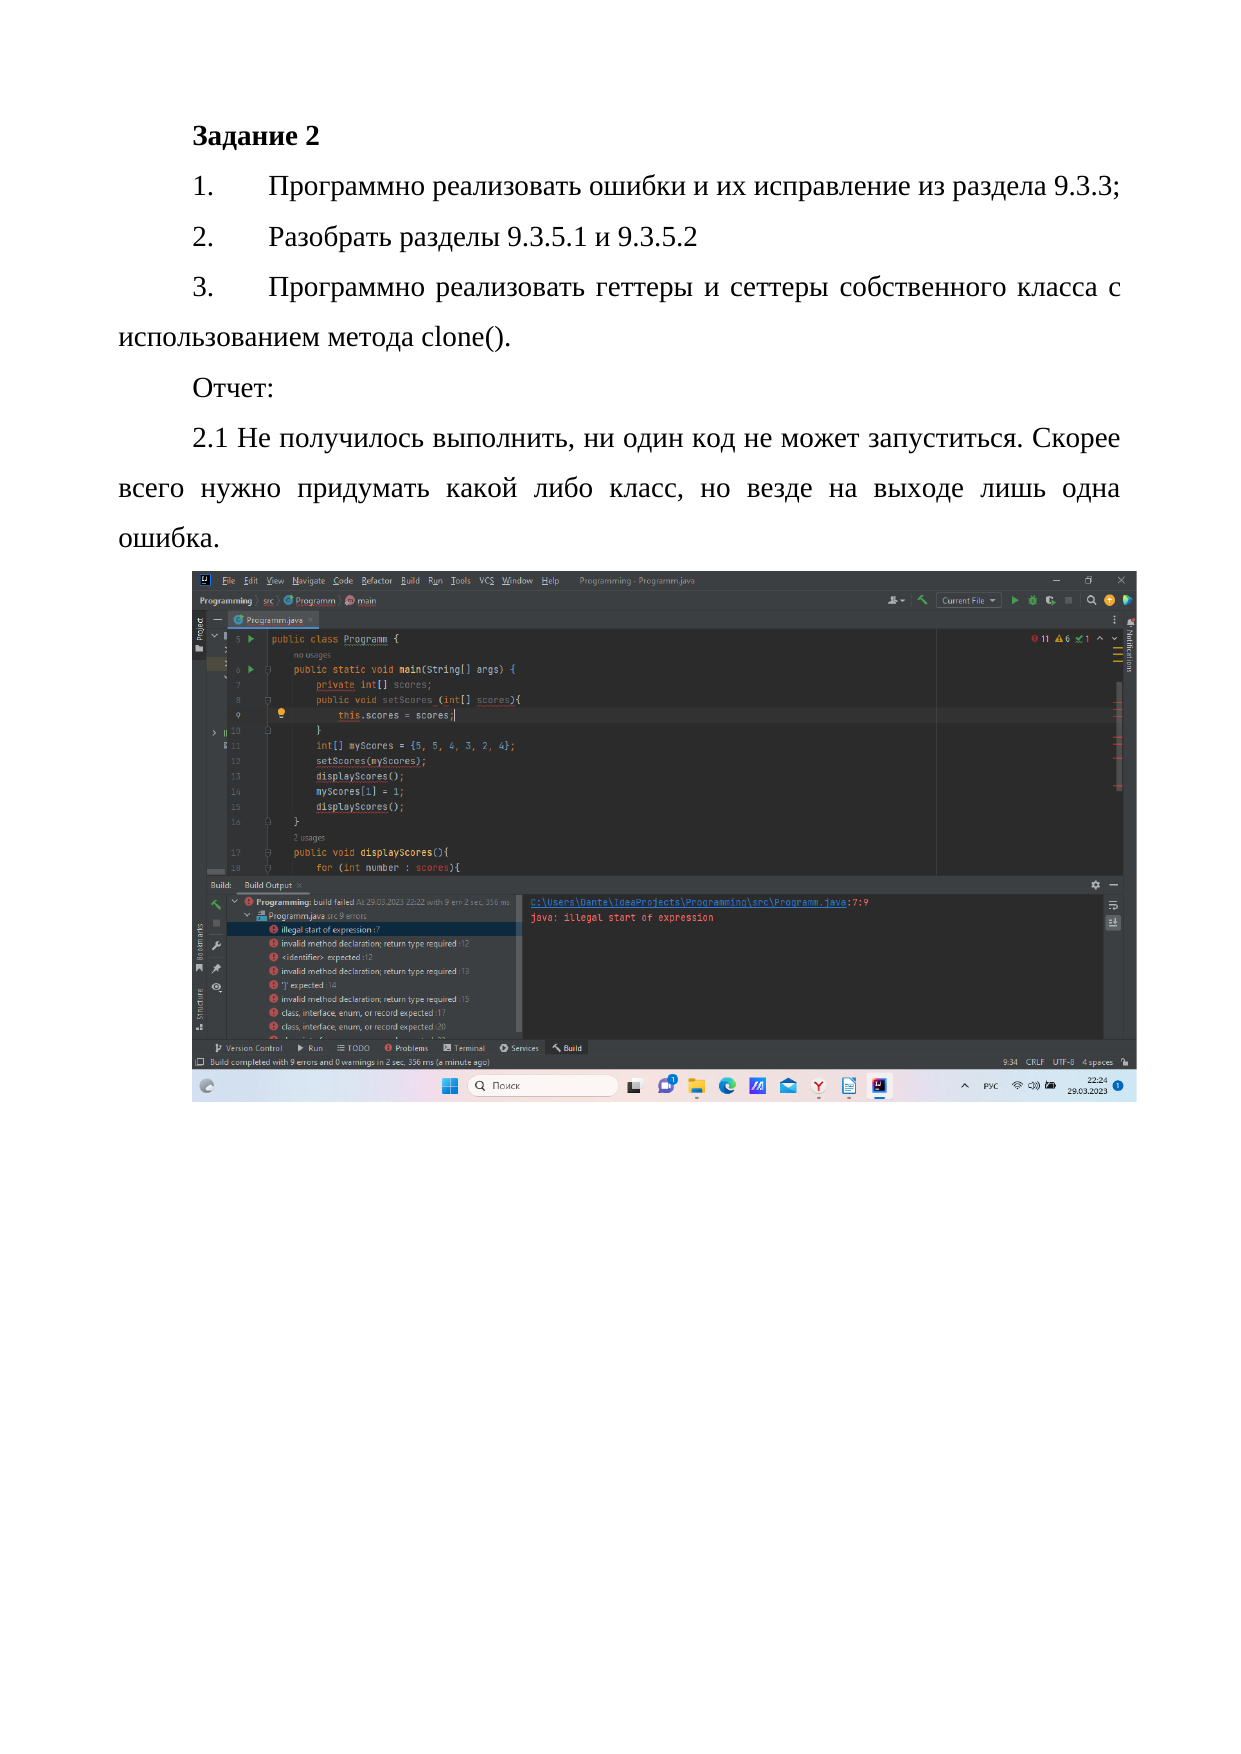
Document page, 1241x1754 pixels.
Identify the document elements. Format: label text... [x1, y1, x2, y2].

text Задание 2 [118, 118, 1122, 152]
list 2.1 Не получилось выполнить, ни один код не может запуститься. Скорее всего нужно придумать какой либо класс, но везде на выходе лишь одна ошибка. [118, 420, 1122, 554]
list Программно реализовать ошибки и их исправление из раздела 9.3.3; [118, 168, 1122, 202]
picture [192, 571, 1137, 1102]
list Отчет: [118, 370, 1122, 403]
list Разобрать разделы 9.3.5.1 и 9.3.5.2 [118, 219, 1122, 252]
list Программно реализовать геттеры и сеттеры собственного класса с использованием метода clone(). [118, 269, 1122, 353]
